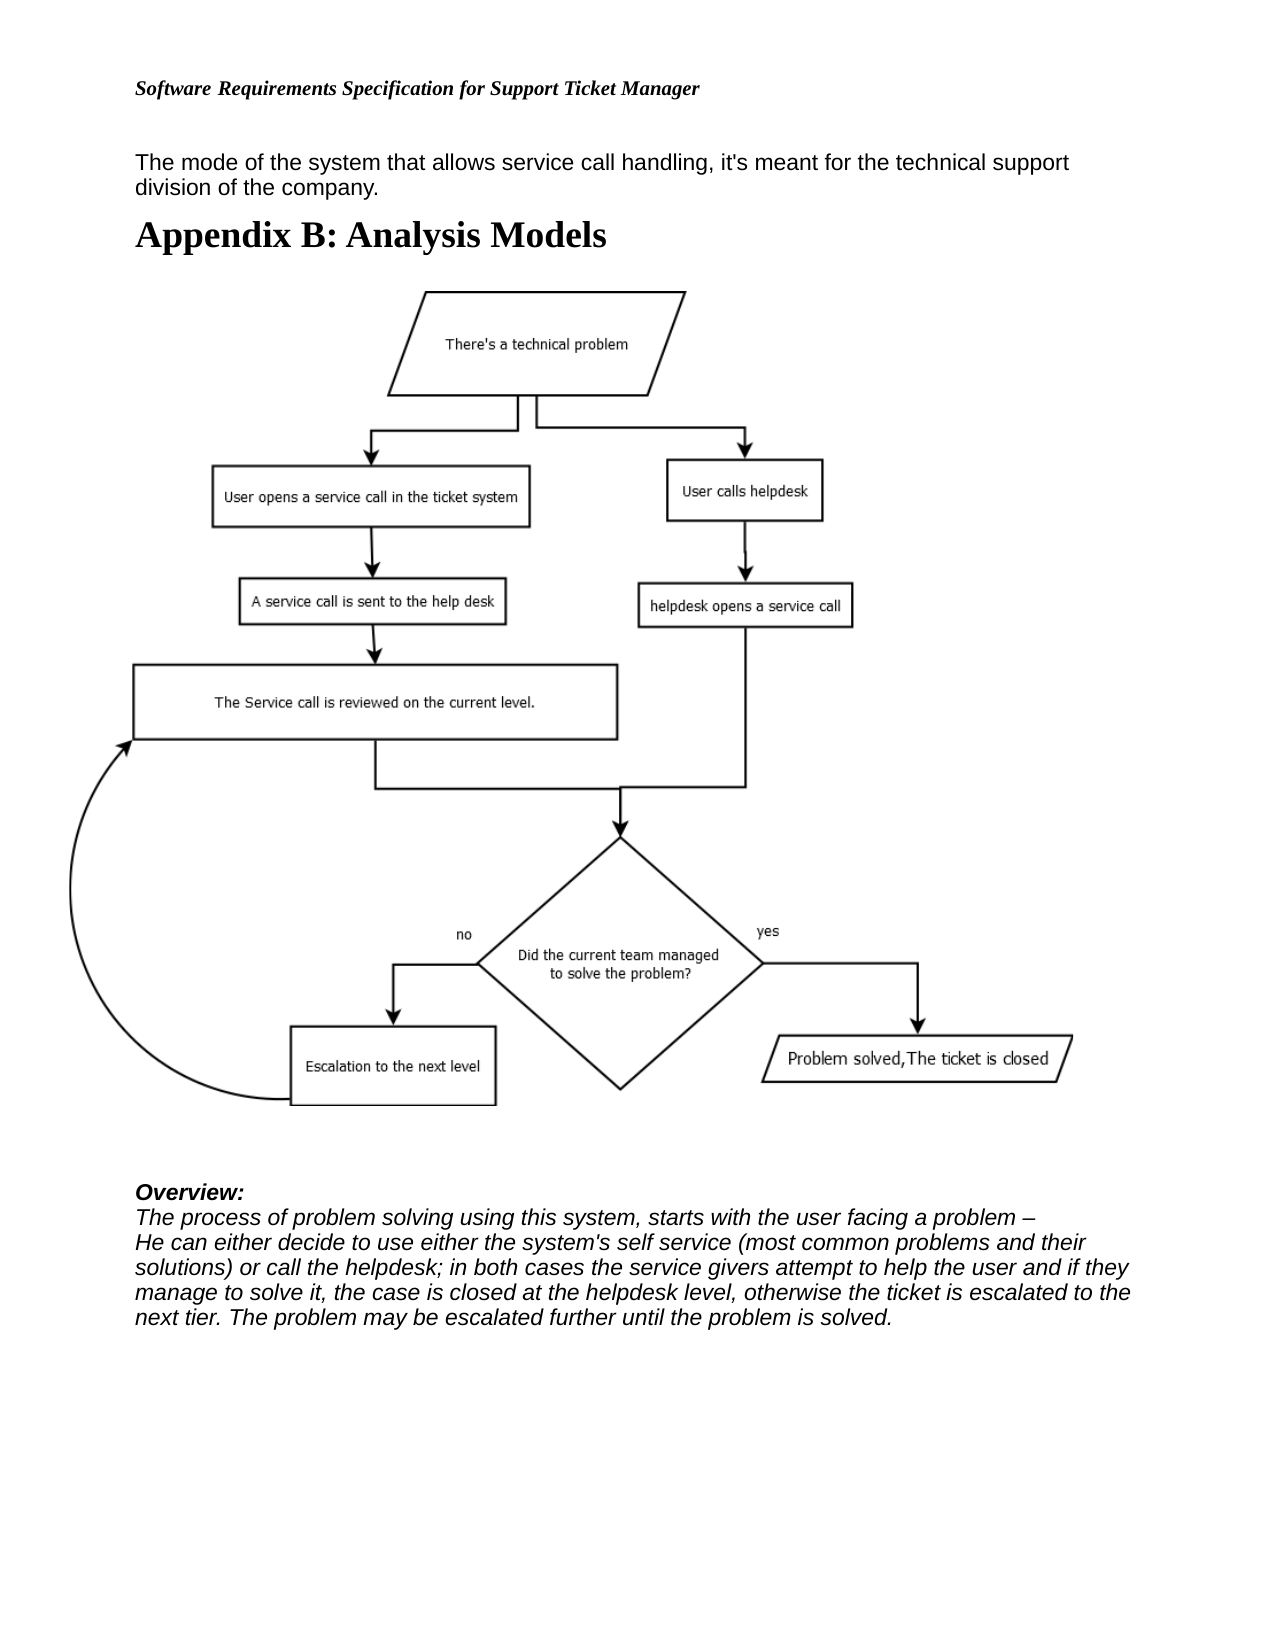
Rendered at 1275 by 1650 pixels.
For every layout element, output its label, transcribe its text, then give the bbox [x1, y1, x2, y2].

text The process of problem solving using this system, starts with the user facing a problem – [135, 1206, 1140, 1231]
text Appendix B: Analysis Models [135, 212, 1140, 256]
text Overview: [135, 1181, 1140, 1206]
text The mode of the system that allows service call handling, it's meant for the technical support division of the company. [135, 150, 1140, 200]
text He can either decide to use either the system's self service (most common problems and their solutions) or call the helpdesk; in both cases the service givers attempt to help the user and if they manage to solve it, the case is closed at the helpdesk level, otherwise the ticket is escalated to the next tier. The problem may be escalated further until the problem is solved. [135, 1231, 1140, 1331]
